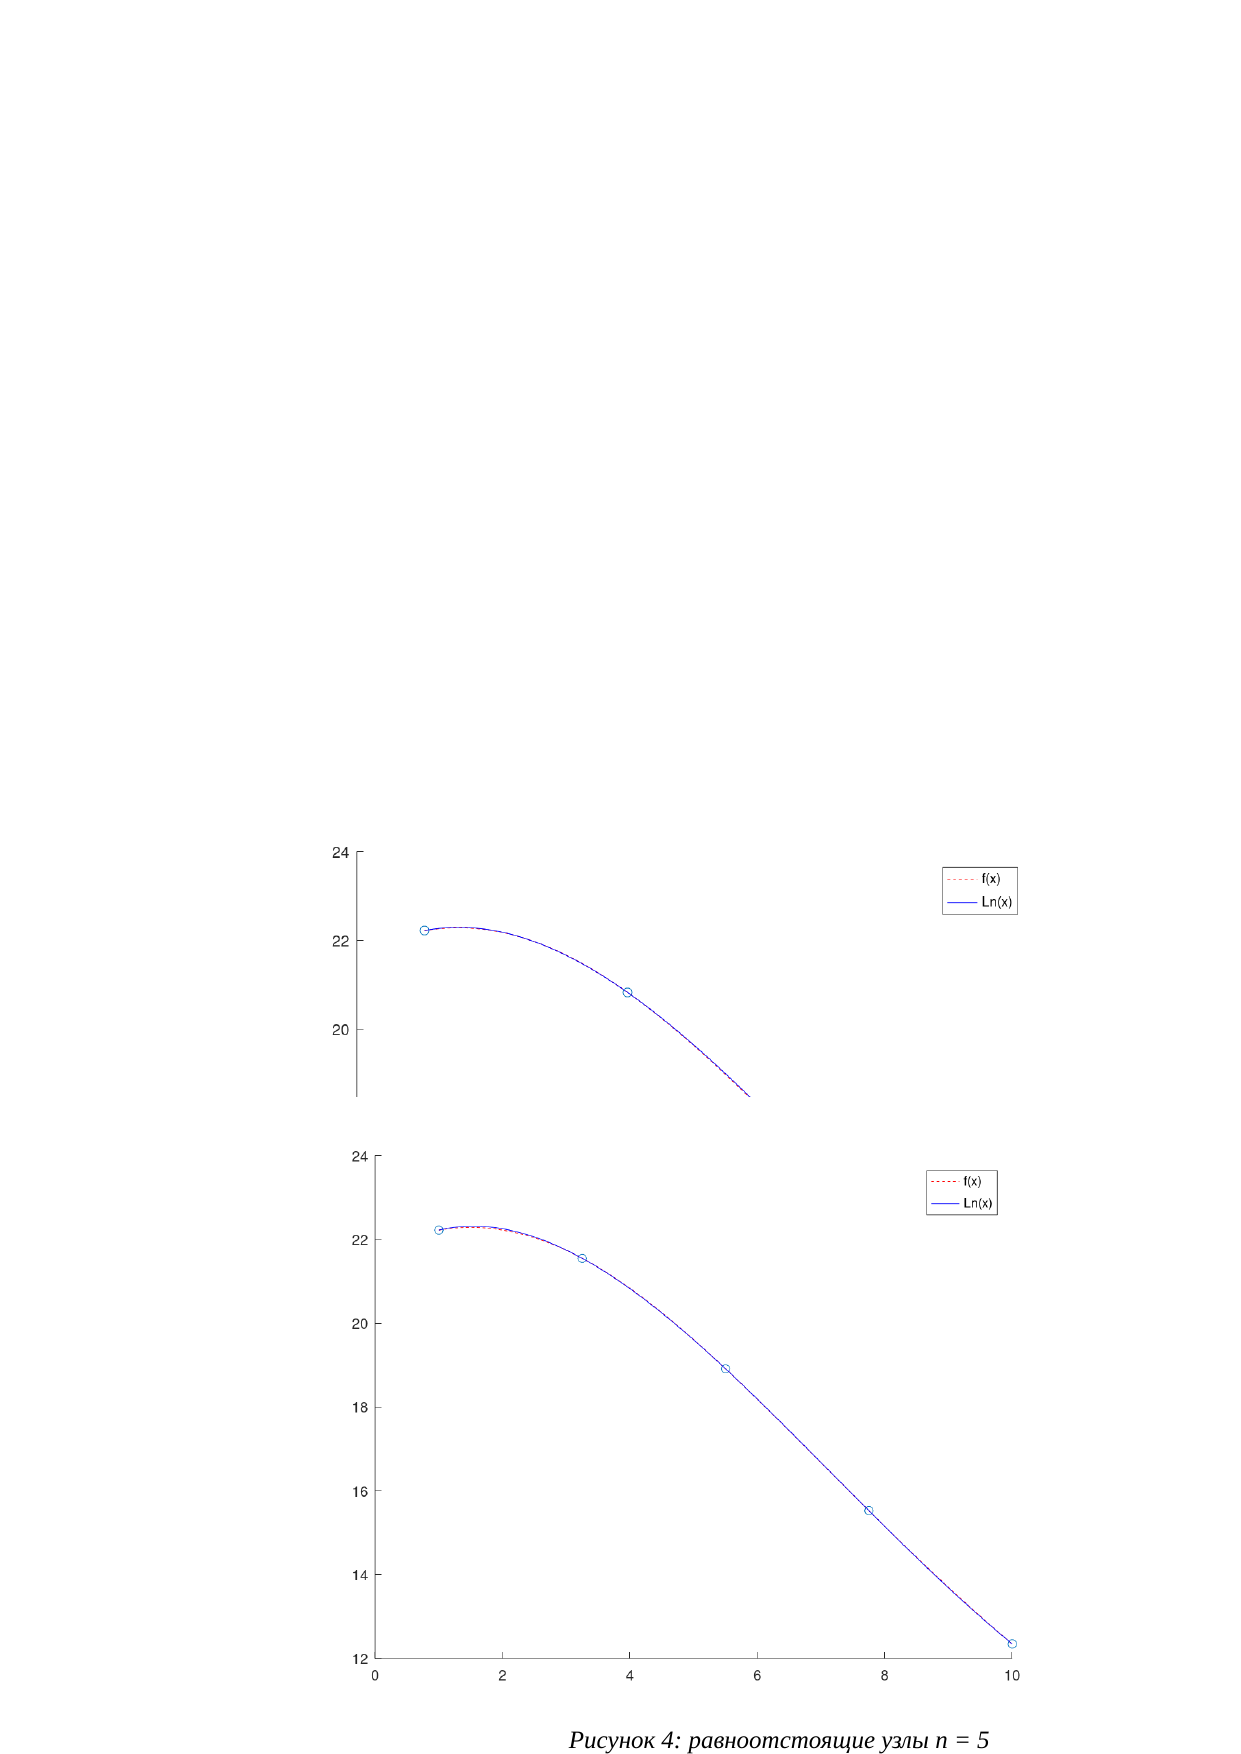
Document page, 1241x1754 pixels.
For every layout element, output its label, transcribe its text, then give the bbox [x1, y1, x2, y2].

text Рисунок 4: равноотстоящие узлы n = 5 [269, 1726, 1090, 1754]
picture [243, 802, 1116, 1726]
